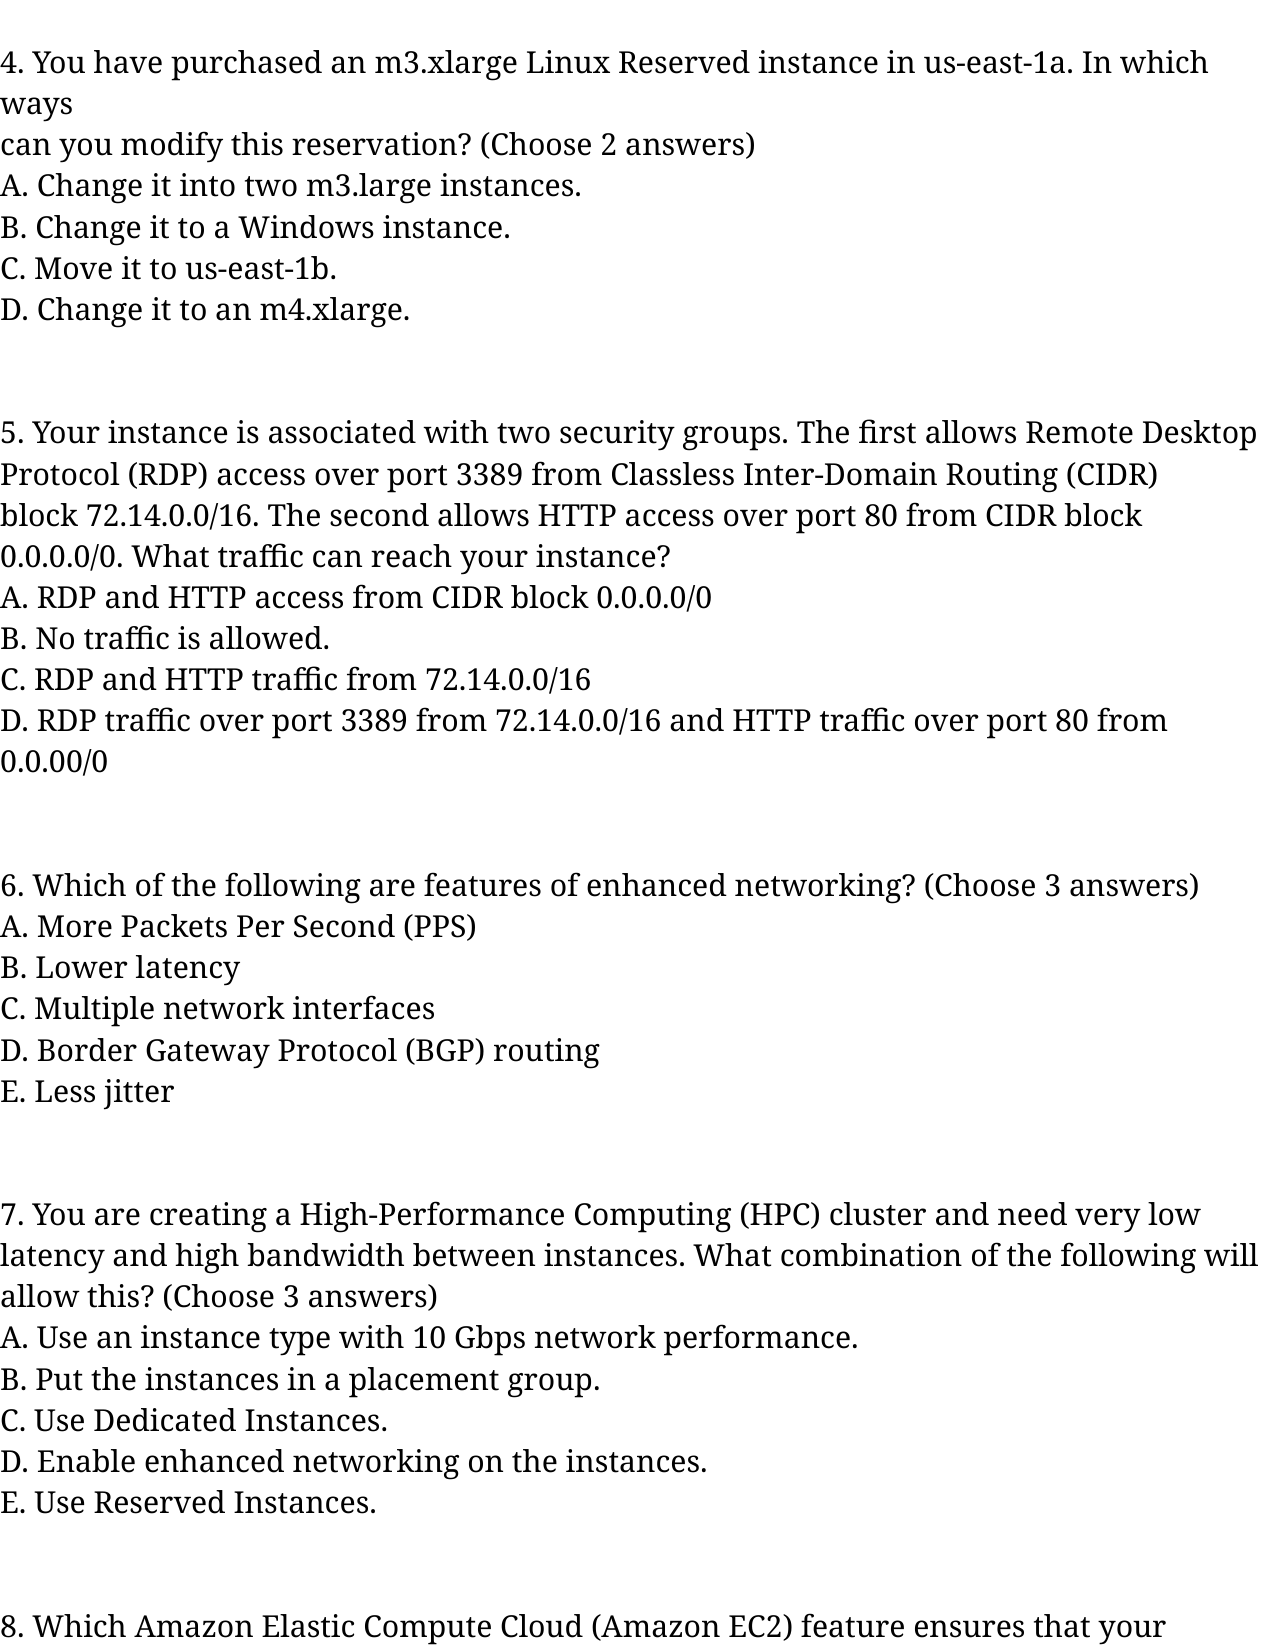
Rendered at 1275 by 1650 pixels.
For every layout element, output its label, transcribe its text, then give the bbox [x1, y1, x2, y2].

text A. Change it into two m3.large instances. [0, 164, 1275, 206]
text E. Use Reserved Instances. [0, 1481, 1275, 1522]
text 0.0.0.0/0. What traffic can reach your instance? [0, 535, 1275, 576]
text D. Change it to an m4.xlarge. [0, 288, 1275, 329]
text latency and high bandwidth between instances. What combination of the following will [0, 1234, 1275, 1276]
text A. RDP and HTTP access from CIDR block 0.0.0.0/0 [0, 576, 1275, 617]
text E. Less jitter [0, 1070, 1275, 1111]
text A. Use an instance type with 10 Gbps network performance. [0, 1317, 1275, 1358]
text 4. You have purchased an m3.xlarge Linux Reserved instance in us-east-1a. In which ways [0, 41, 1275, 123]
text 8. Which Amazon Elastic Compute Cloud (Amazon EC2) feature ensures that your [0, 1605, 1275, 1646]
text 6. Which of the following are features of enhanced networking? (Choose 3 answers) [0, 864, 1275, 905]
text 5. Your instance is associated with two security groups. The first allows Remote Desktop [0, 411, 1275, 453]
text C. Use Dedicated Instances. [0, 1399, 1275, 1440]
text B. Change it to a Windows instance. [0, 206, 1275, 247]
text C. RDP and HTTP traffic from 72.14.0.0/16 [0, 658, 1275, 699]
text Protocol (RDP) access over port 3389 from Classless Inter-Domain Routing (CIDR) [0, 453, 1275, 494]
text D. Enable enhanced networking on the instances. [0, 1440, 1275, 1481]
text B. No traffic is allowed. [0, 617, 1275, 658]
text allow this? (Choose 3 answers) [0, 1276, 1275, 1317]
text D. RDP traffic over port 3389 from 72.14.0.0/16 and HTTP traffic over port 80 from [0, 699, 1275, 741]
text can you modify this reservation? (Choose 2 answers) [0, 123, 1275, 164]
text 0.0.00/0 [0, 741, 1275, 782]
text block 72.14.0.0/16. The second allows HTTP access over port 80 from CIDR block [0, 494, 1275, 535]
text 7. You are creating a High-Performance Computing (HPC) cluster and need very low [0, 1193, 1275, 1234]
text B. Lower latency [0, 946, 1275, 987]
text C. Move it to us-east-1b. [0, 247, 1275, 288]
text A. More Packets Per Second (PPS) [0, 905, 1275, 946]
text D. Border Gateway Protocol (BGP) routing [0, 1029, 1275, 1070]
text B. Put the instances in a placement group. [0, 1358, 1275, 1399]
text C. Multiple network interfaces [0, 987, 1275, 1029]
